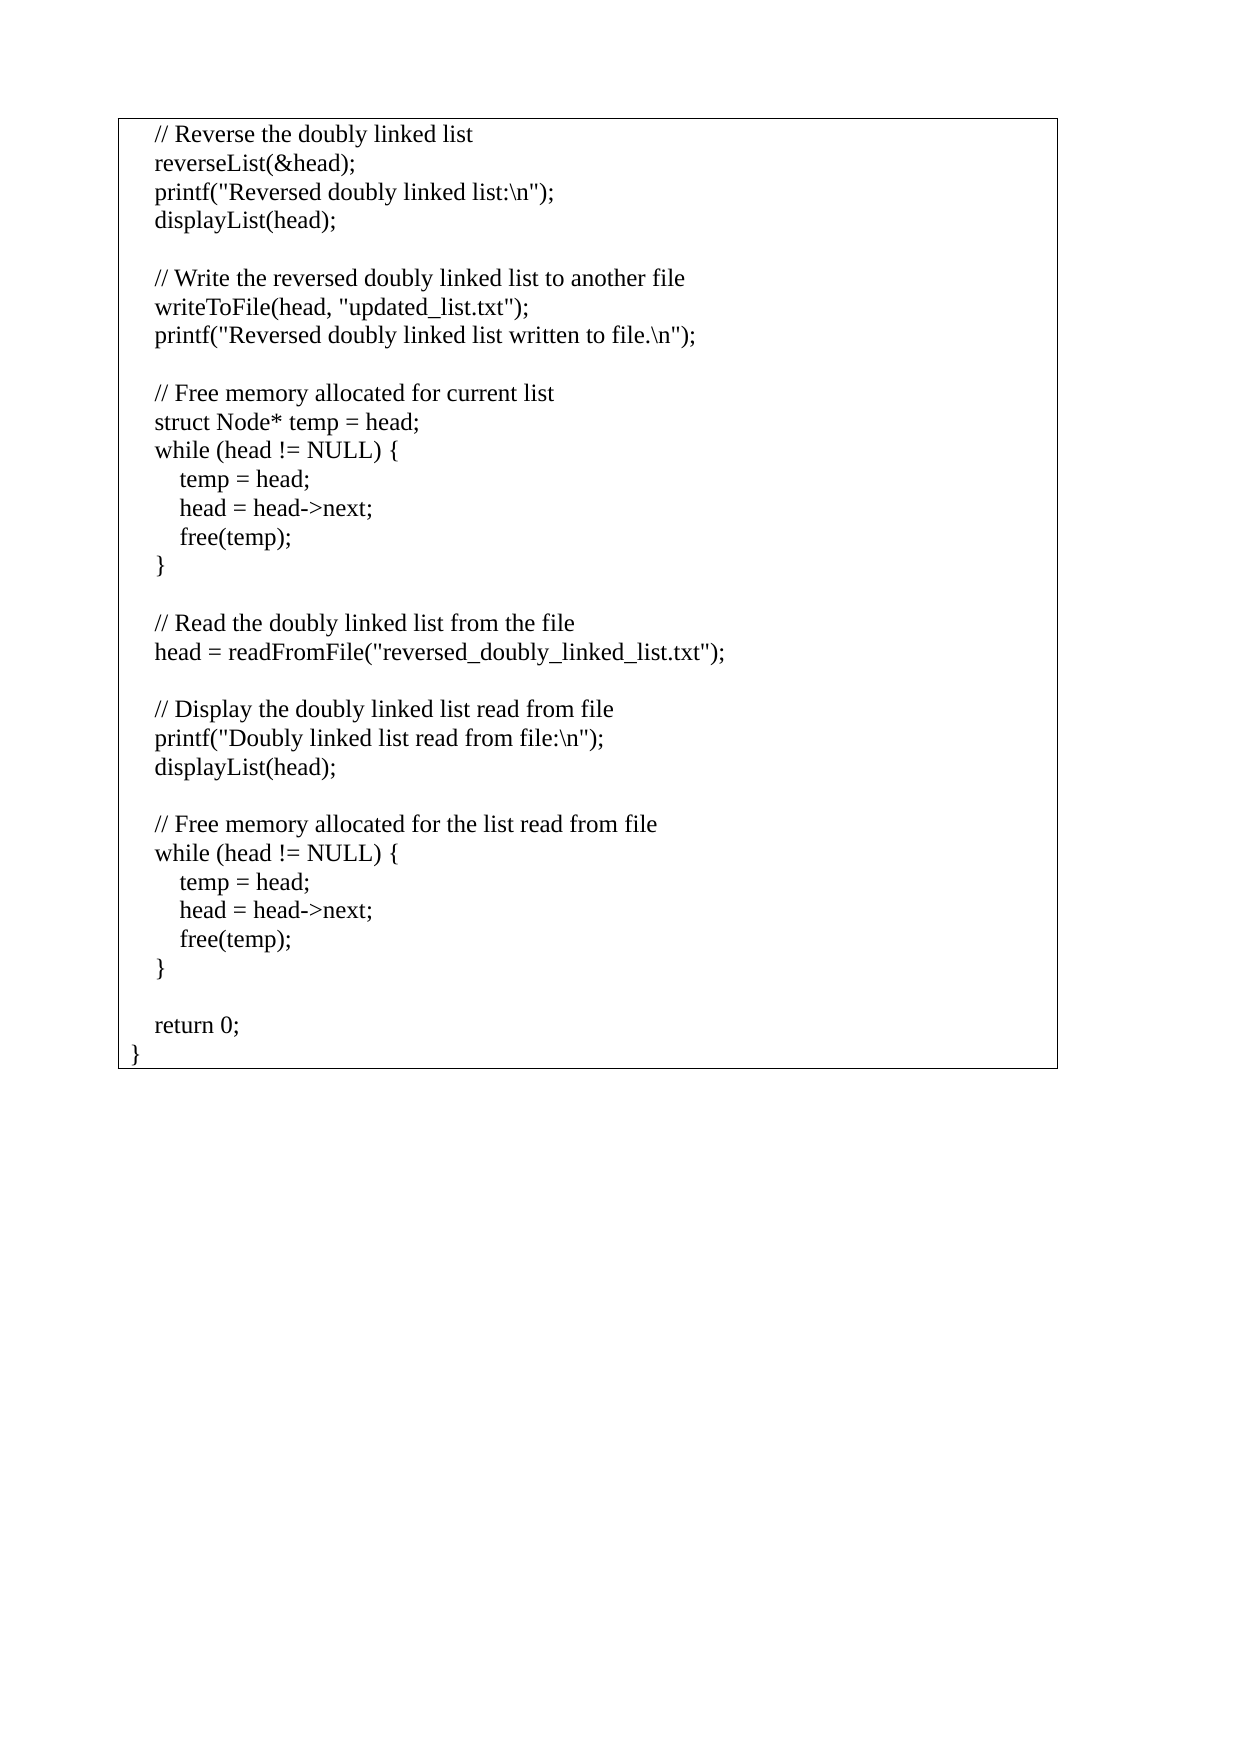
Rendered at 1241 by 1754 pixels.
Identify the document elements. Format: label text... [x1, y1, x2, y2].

table_cell // Reverse the doubly linked list reverseList(&head); printf("Reversed doubly linked list:\n"); displayList(head); // Write the reversed doubly linked list to another file writeToFile(head, "updated_list.txt"); printf("Reversed doubly linked list written to file.\n"); // Free memory allocated for current list struct Node* temp = head; while (head != NULL) { temp = head; head = head->next; free(temp); } // Read the doubly linked list from the file head = readFromFile("reversed_doubly_linked_list.txt"); // Display the doubly linked list read from file printf("Doubly linked list read from file:\n"); displayList(head); // Free memory allocated for the list read from file while (head != NULL) { temp = head; head = head->next; free(temp); } return 0; } [119, 119, 1057, 1068]
